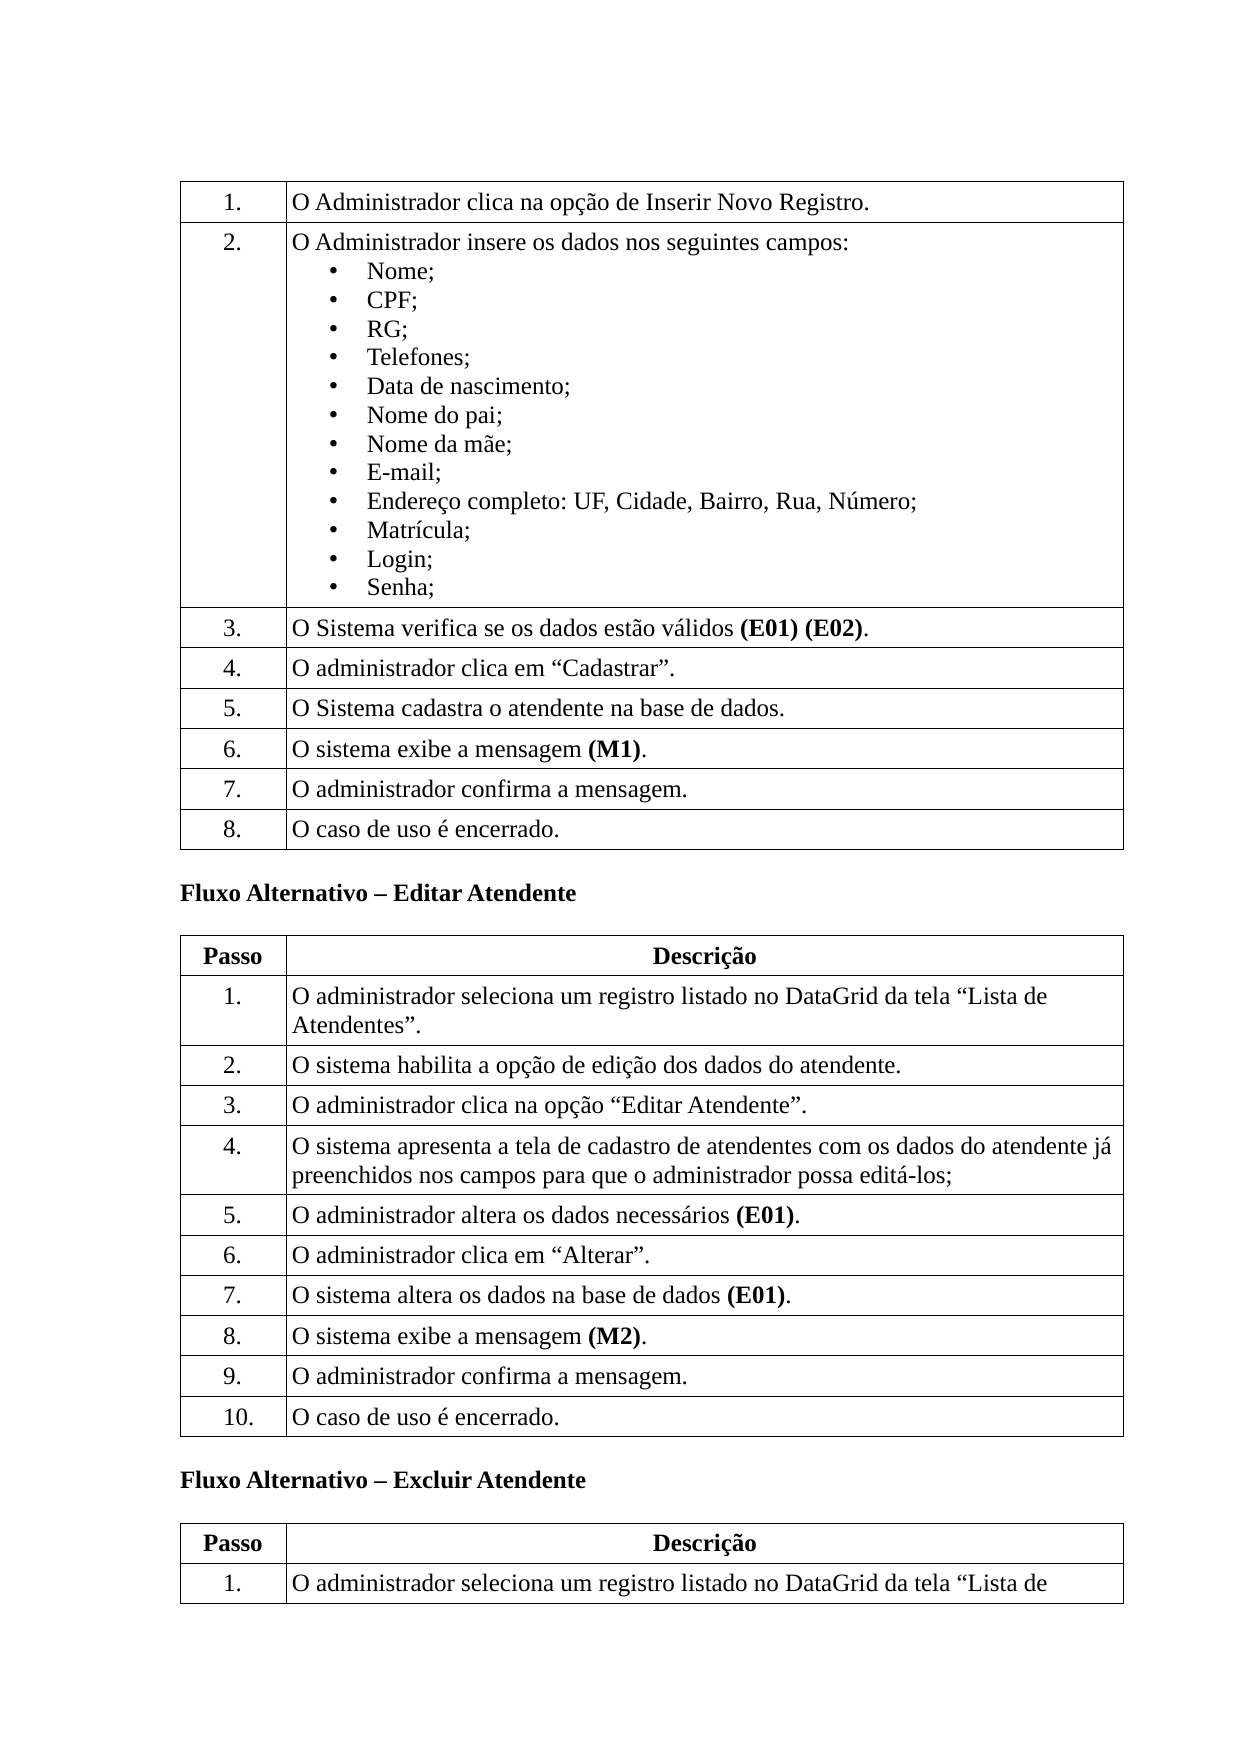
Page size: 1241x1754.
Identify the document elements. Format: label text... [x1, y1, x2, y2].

table_cell O administrador seleciona um registro listado no DataGrid da tela “Lista de [287, 1564, 1123, 1603]
table_cell [181, 769, 286, 808]
table_cell O administrador seleciona um registro listado no DataGrid da tela “Lista de Atendentes”. [287, 976, 1123, 1044]
table_cell O Administrador insere os dados nos seguintes campos: Nome; CPF; RG; Telefones; Data de nascimento; Nome do pai; Nome da mãe; E-mail; Endereço completo: UF, Cidade, Bairro, Rua, Número; Matrícula; Login; Senha; [287, 223, 1123, 607]
table_cell [181, 729, 286, 768]
table_cell [181, 1276, 286, 1315]
table_cell [181, 1046, 286, 1085]
table_cell O administrador clica na opção “Editar Atendente”. [287, 1086, 1123, 1125]
table_cell O administrador altera os dados necessários (E01). [287, 1195, 1123, 1234]
table_cell [181, 1397, 286, 1436]
table_cell O sistema exibe a mensagem (M2). [287, 1316, 1123, 1355]
table_cell O administrador confirma a mensagem. [287, 769, 1123, 808]
table_cell [181, 976, 286, 1044]
table_cell [181, 689, 286, 728]
table_header Passo [181, 936, 286, 975]
table_cell [181, 1356, 286, 1396]
table_header Passo [181, 1524, 286, 1563]
table_cell [181, 182, 286, 222]
table_cell O Sistema cadastra o atendente na base de dados. [287, 689, 1123, 728]
table_cell O administrador clica em “Cadastrar”. [287, 648, 1123, 687]
table_cell O Sistema verifica se os dados estão válidos (E01) (E02). [287, 608, 1123, 647]
table_cell O sistema apresenta a tela de cadastro de atendentes com os dados do atendente já preenchidos nos campos para que o administrador possa editá-los; [287, 1126, 1123, 1194]
table_cell O sistema altera os dados na base de dados (E01). [287, 1276, 1123, 1315]
table_cell [181, 608, 286, 647]
table_cell [181, 648, 286, 687]
table_cell [181, 223, 286, 607]
table_cell O sistema exibe a mensagem (M1). [287, 729, 1123, 768]
table_cell O sistema habilita a opção de edição dos dados do atendente. [287, 1046, 1123, 1085]
table_cell O caso de uso é encerrado. [287, 1397, 1123, 1436]
table_cell [181, 1236, 286, 1275]
table_cell [181, 1086, 286, 1125]
table_header Descrição [287, 1524, 1123, 1563]
table_cell O caso de uso é encerrado. [287, 810, 1123, 849]
text Fluxo Alternativo – Excluir Atendente [180, 1465, 1123, 1494]
table_cell O administrador confirma a mensagem. [287, 1356, 1123, 1396]
table_cell [181, 810, 286, 849]
table_header Descrição [287, 936, 1123, 975]
table_cell [181, 1564, 286, 1603]
text Fluxo Alternativo – Editar Atendente [180, 878, 1123, 906]
table_cell [181, 1316, 286, 1355]
table_cell O administrador clica em “Alterar”. [287, 1236, 1123, 1275]
table_cell [181, 1195, 286, 1234]
table_cell O Administrador clica na opção de Inserir Novo Registro. [287, 182, 1123, 222]
table_cell [181, 1126, 286, 1194]
